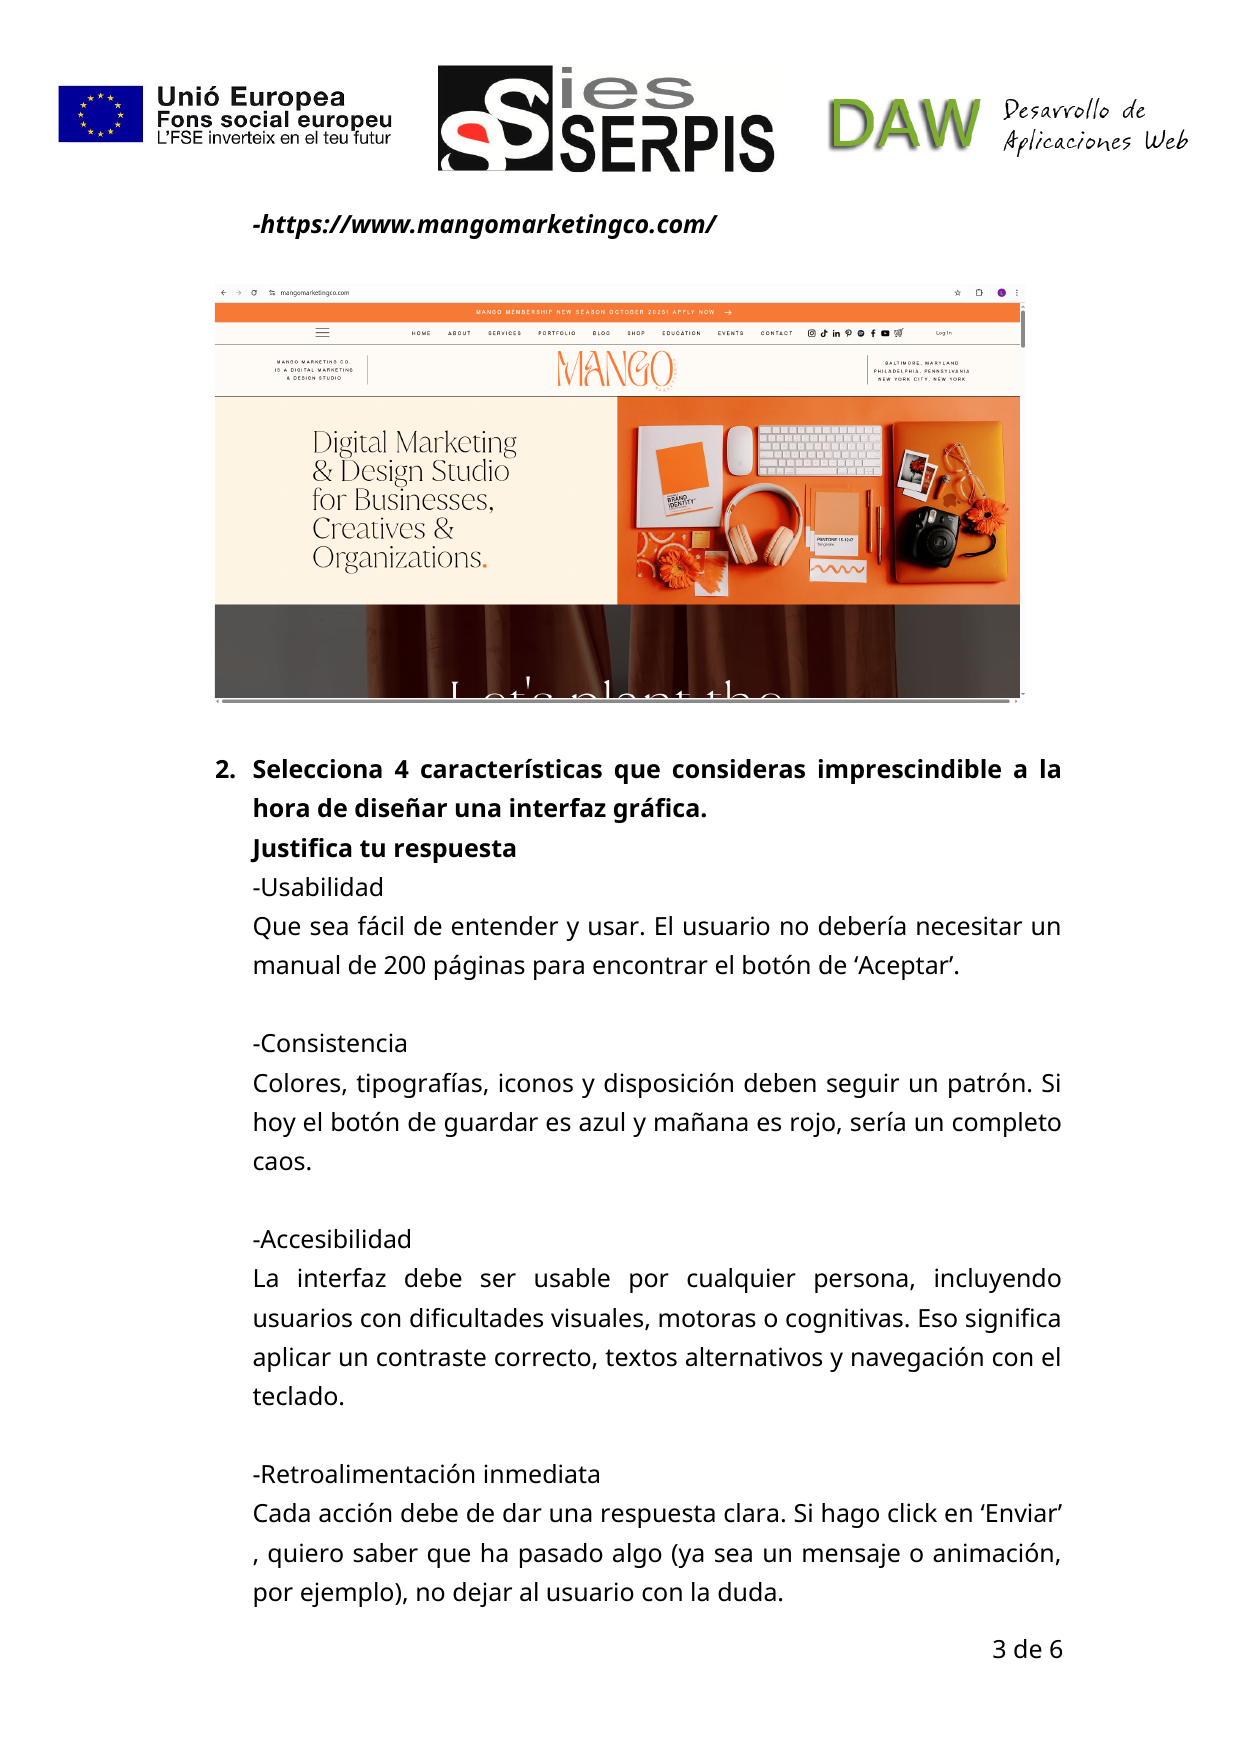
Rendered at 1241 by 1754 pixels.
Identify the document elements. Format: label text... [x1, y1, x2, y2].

list -Accesibilidad [252, 1222, 1063, 1256]
picture [214, 284, 1026, 703]
list -Consistencia [252, 1026, 1063, 1060]
list -Usabilidad [252, 869, 1063, 903]
picture [42, 73, 407, 156]
list -https://www.mangomarketingco.com/ [252, 206, 1063, 240]
list Justifica tu respuesta [252, 830, 1063, 864]
list -Retroalimentación inmediata [252, 1457, 1063, 1491]
list Colores, tipografías, iconos y disposición deben seguir un patrón. Si hoy el botón de guardar es azul y mañana es rojo, sería un completo caos. [252, 1065, 1063, 1178]
list La interfaz debe ser usable por cualquier persona, incluyendo usuarios con dificultades visuales, motoras o cognitivas. Eso significa aplicar un contraste correcto, textos alternativos y navegación con el teclado. [252, 1261, 1063, 1413]
picture [820, 90, 1202, 164]
list Cada acción debe de dar una respuesta clara. Si hago click en ‘Enviar’ , quiero saber que ha pasado algo (ya sea un mensaje o animación, por ejemplo), no dejar al usuario con la duda. [252, 1496, 1063, 1608]
picture [437, 64, 778, 173]
list Que sea fácil de entender y usar. El usuario no debería necesitar un manual de 200 páginas para encontrar el botón de ‘Aceptar’. [252, 909, 1063, 982]
list Selecciona 4 características que consideras imprescindible a la hora de diseñar una interfaz gráfica. [215, 752, 1063, 825]
